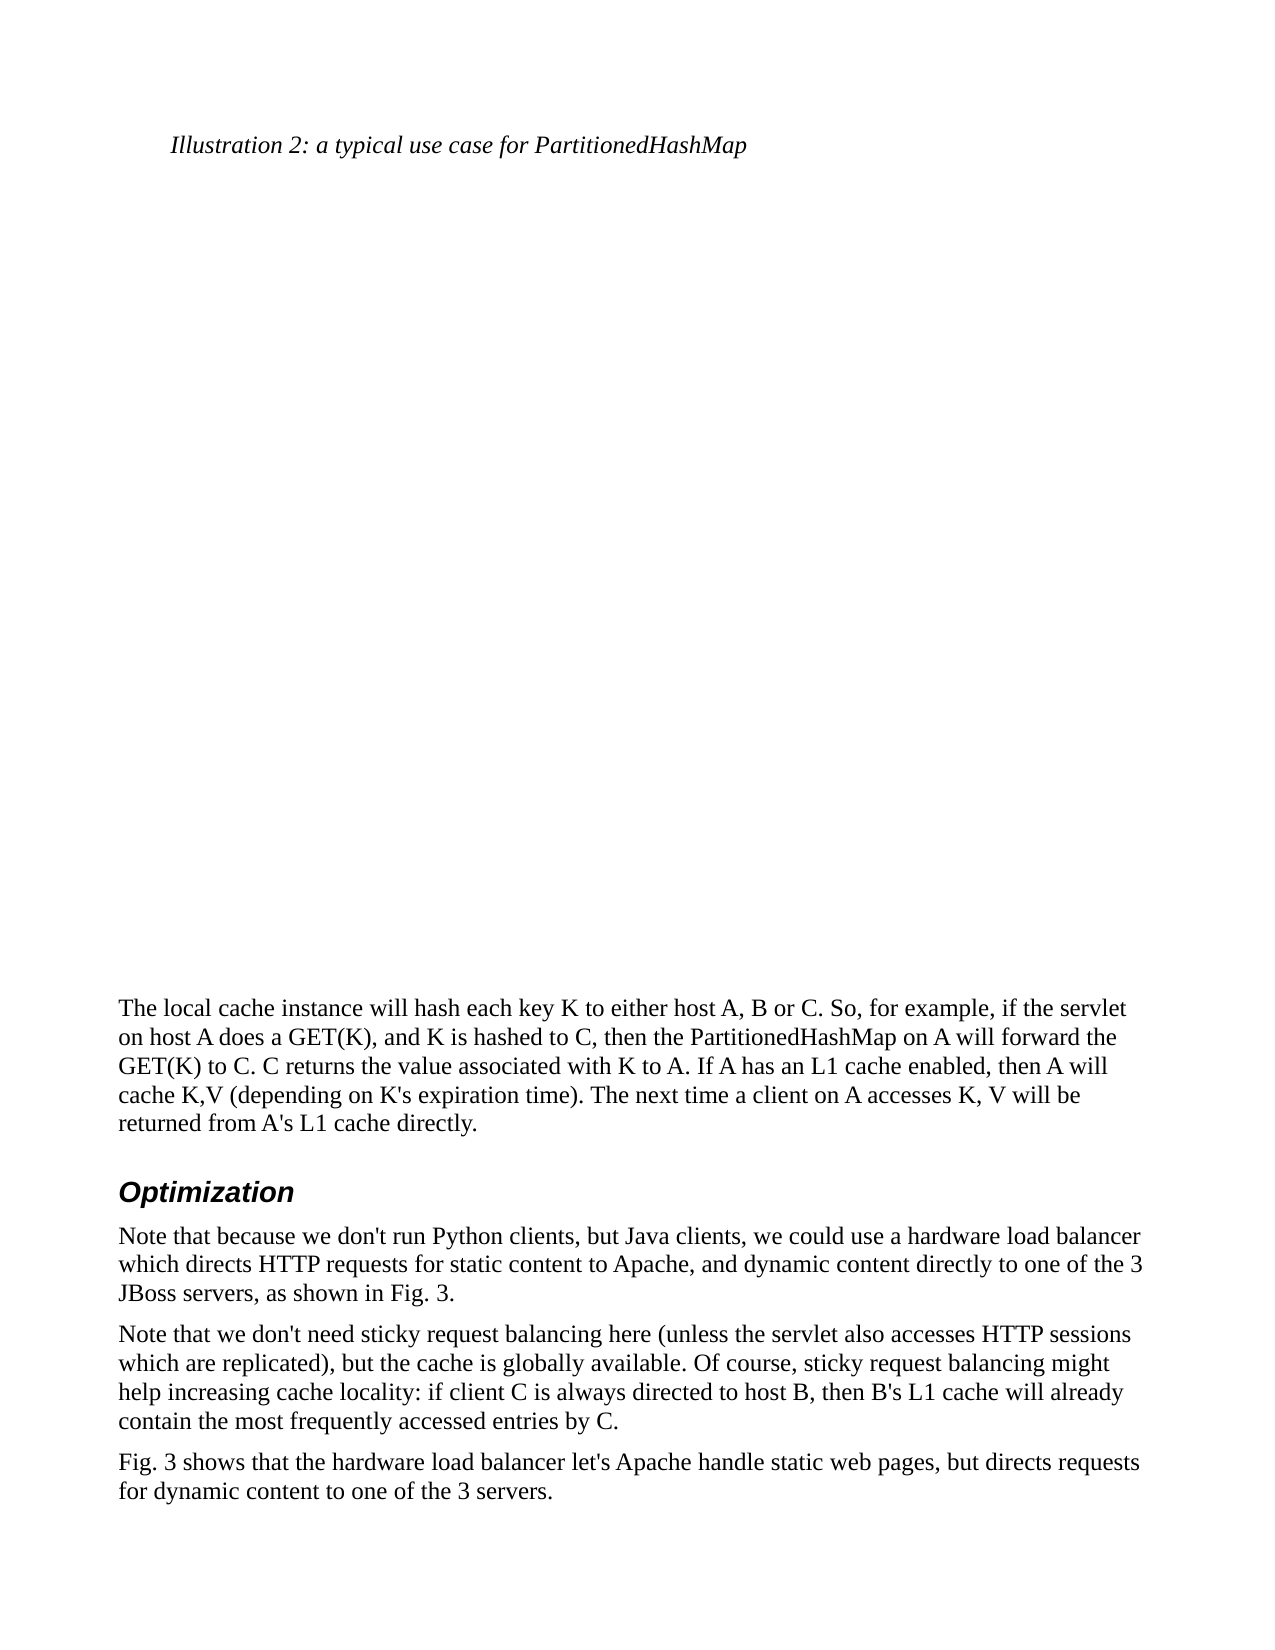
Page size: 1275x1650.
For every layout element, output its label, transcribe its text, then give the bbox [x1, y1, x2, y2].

subtitle Optimization [118, 1175, 1157, 1208]
text Illustration 2: a typical use case for PartitionedHashMap [170, 131, 1105, 159]
text The local cache instance will hash each key K to either host A, B or C. So, for example, if the servlet on host A does a GET(K), and K is hashed to C, then the PartitionedHashMap on A will forward the GET(K) to C. C returns the value associated with K to A. If A has an L1 cache enabled, then A will cache K,V (depending on K's expiration time). The next time a client on A accesses K, V will be returned from A's L1 cache directly. [118, 993, 1157, 1137]
text Note that because we don't run Python clients, but Java clients, we could use a hardware load balancer which directs HTTP requests for static content to Apache, and dynamic content directly to one of the 3 JBoss servers, as shown in Fig. 3. [118, 1221, 1157, 1307]
text Note that we don't need sticky request balancing here (unless the servlet also accesses HTTP sessions which are replicated), but the cache is globally available. Of course, sticky request balancing might help increasing cache locality: if client C is always directed to host B, then B's L1 cache will already contain the most frequently accessed entries by C. [118, 1319, 1157, 1434]
text Fig. 3 shows that the hardware load balancer let's Apache handle static web pages, but directs requests for dynamic content to one of the 3 servers. [118, 1447, 1157, 1504]
